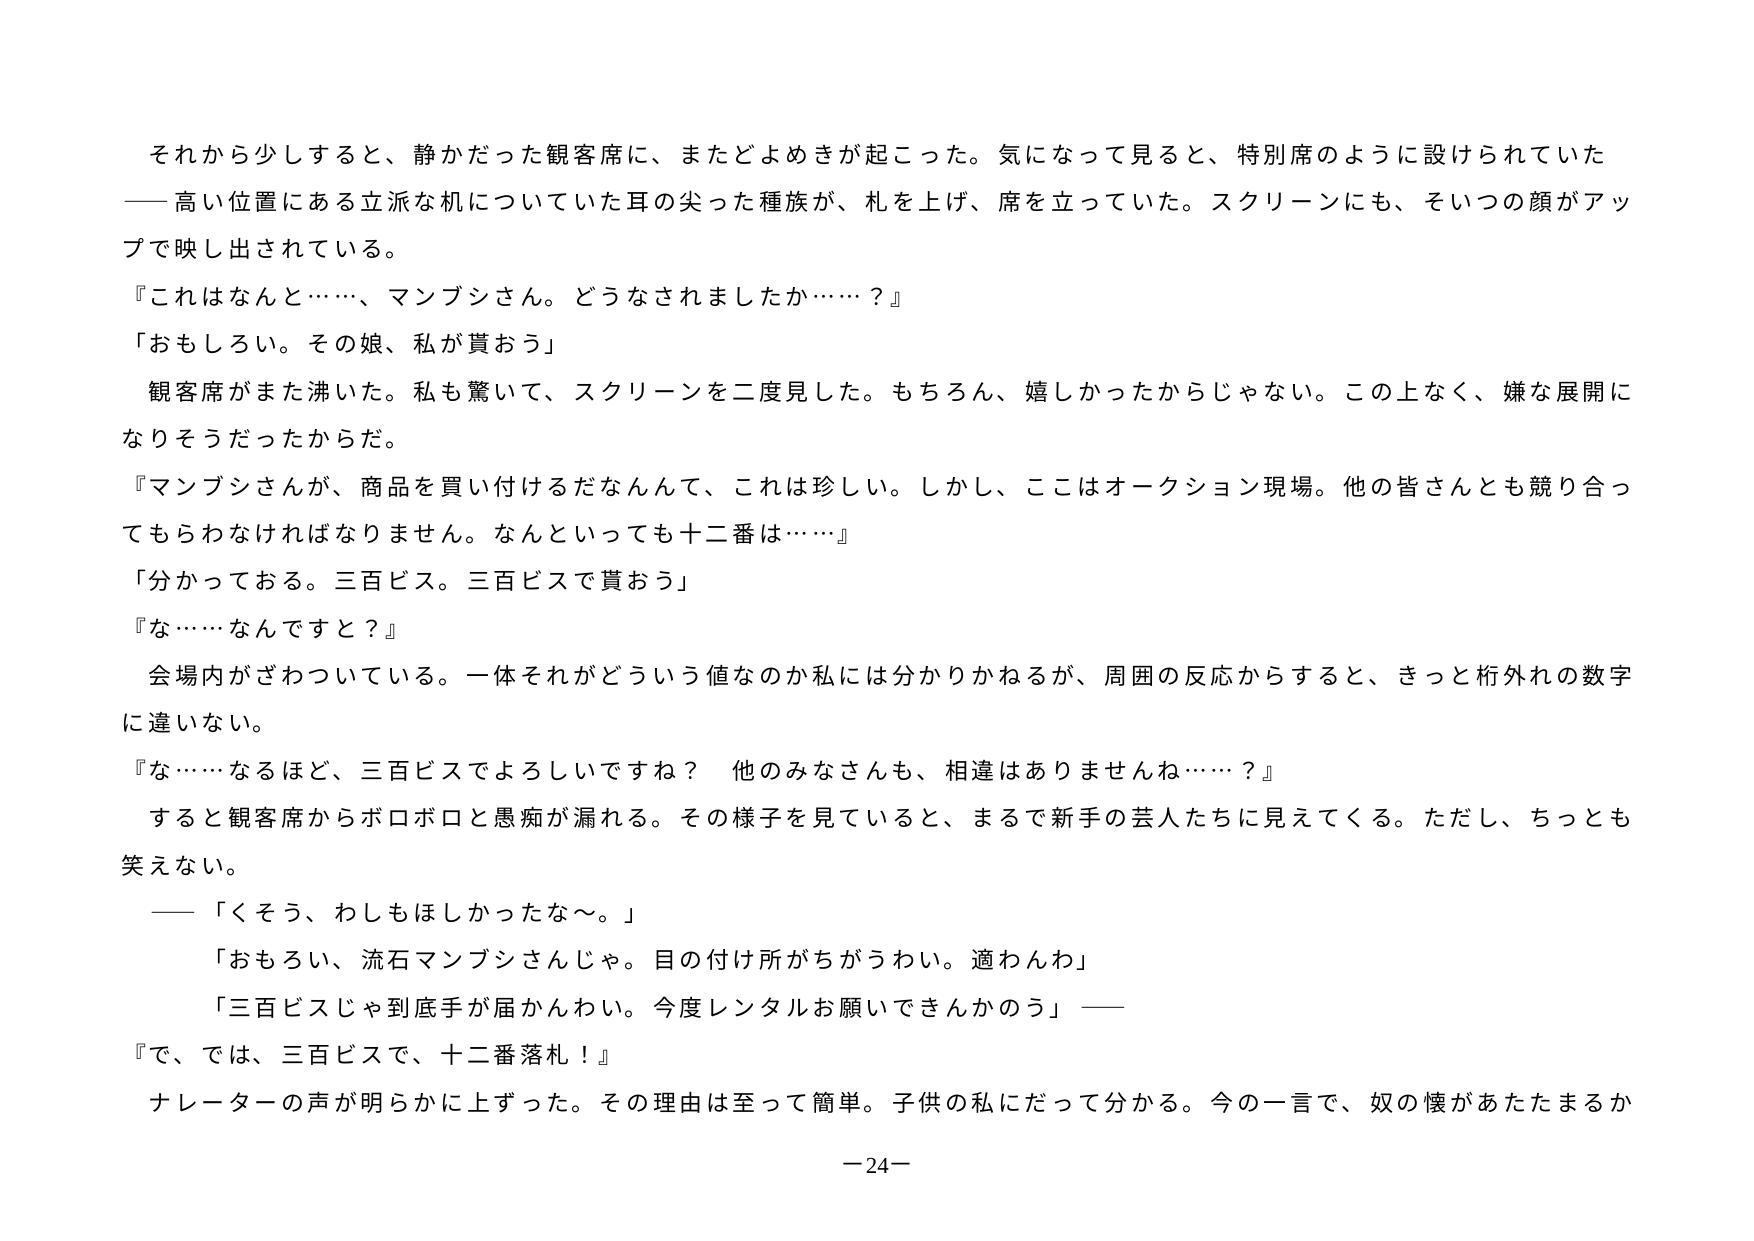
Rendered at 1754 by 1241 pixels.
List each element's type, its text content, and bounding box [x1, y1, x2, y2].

text 『な……なんですと？』 [120, 593, 1634, 640]
text 「おもしろい。その娘、私が貰おう」 [120, 309, 1634, 356]
text 『マンブシさんが、商品を買い付けるだなんんて、これは珍しい。しかし、ここはオークション現場。他の皆さんとも競り合ってもらわなければなりません。なんといっても十二番は……』 [120, 451, 1634, 546]
text 『で、では、三百ビスで、十二番落札！』 [120, 1019, 1634, 1067]
text 観客席がまた沸いた。私も驚いて、スクリーンを二度見した。もちろん、嬉しかったからじゃない。この上なく、嫌な展開になりそうだったからだ。 [120, 356, 1634, 451]
text それから少しすると、静かだった観客席に、またどよめきが起こった。気になって見ると、特別席のように設けられていた――高い位置にある立派な机についていた耳の尖った種族が、札を上げ、席を立っていた。スクリーンにも、そいつの顔がアップで映し出されている。 [120, 119, 1634, 261]
text 会場内がざわついている。一体それがどういう値なのか私には分かりかねるが、周囲の反応からすると、きっと桁外れの数字に違いない。 [120, 640, 1634, 735]
text すると観客席からボロボロと愚痴が漏れる。その様子を見ていると、まるで新手の芸人たちに見えてくる。ただし、ちっとも笑えない。 [120, 783, 1634, 877]
text 『な……なるほど、三百ビスでよろしいですね？ 他のみなさんも、相違はありませんね……？』 [120, 735, 1634, 783]
text 「分かっておる。三百ビス。三百ビスで貰おう」 [120, 546, 1634, 593]
text 「三百ビスじゃ到底手が届かんわい。今度レンタルお願いできんかのう」―― [120, 972, 1634, 1019]
text ――「くそう、わしもほしかったな～。」 [120, 877, 1634, 925]
text ナレーターの声が明らかに上ずった。その理由は至って簡単。子供の私にだって分かる。今の一言で、奴の懐があたたまるか [120, 1067, 1634, 1114]
text 『これはなんと……、マンブシさん。どうなされましたか……？』 [120, 261, 1634, 309]
text 「おもろい、流石マンブシさんじゃ。目の付け所がちがうわい。適わんわ」 [120, 925, 1634, 972]
